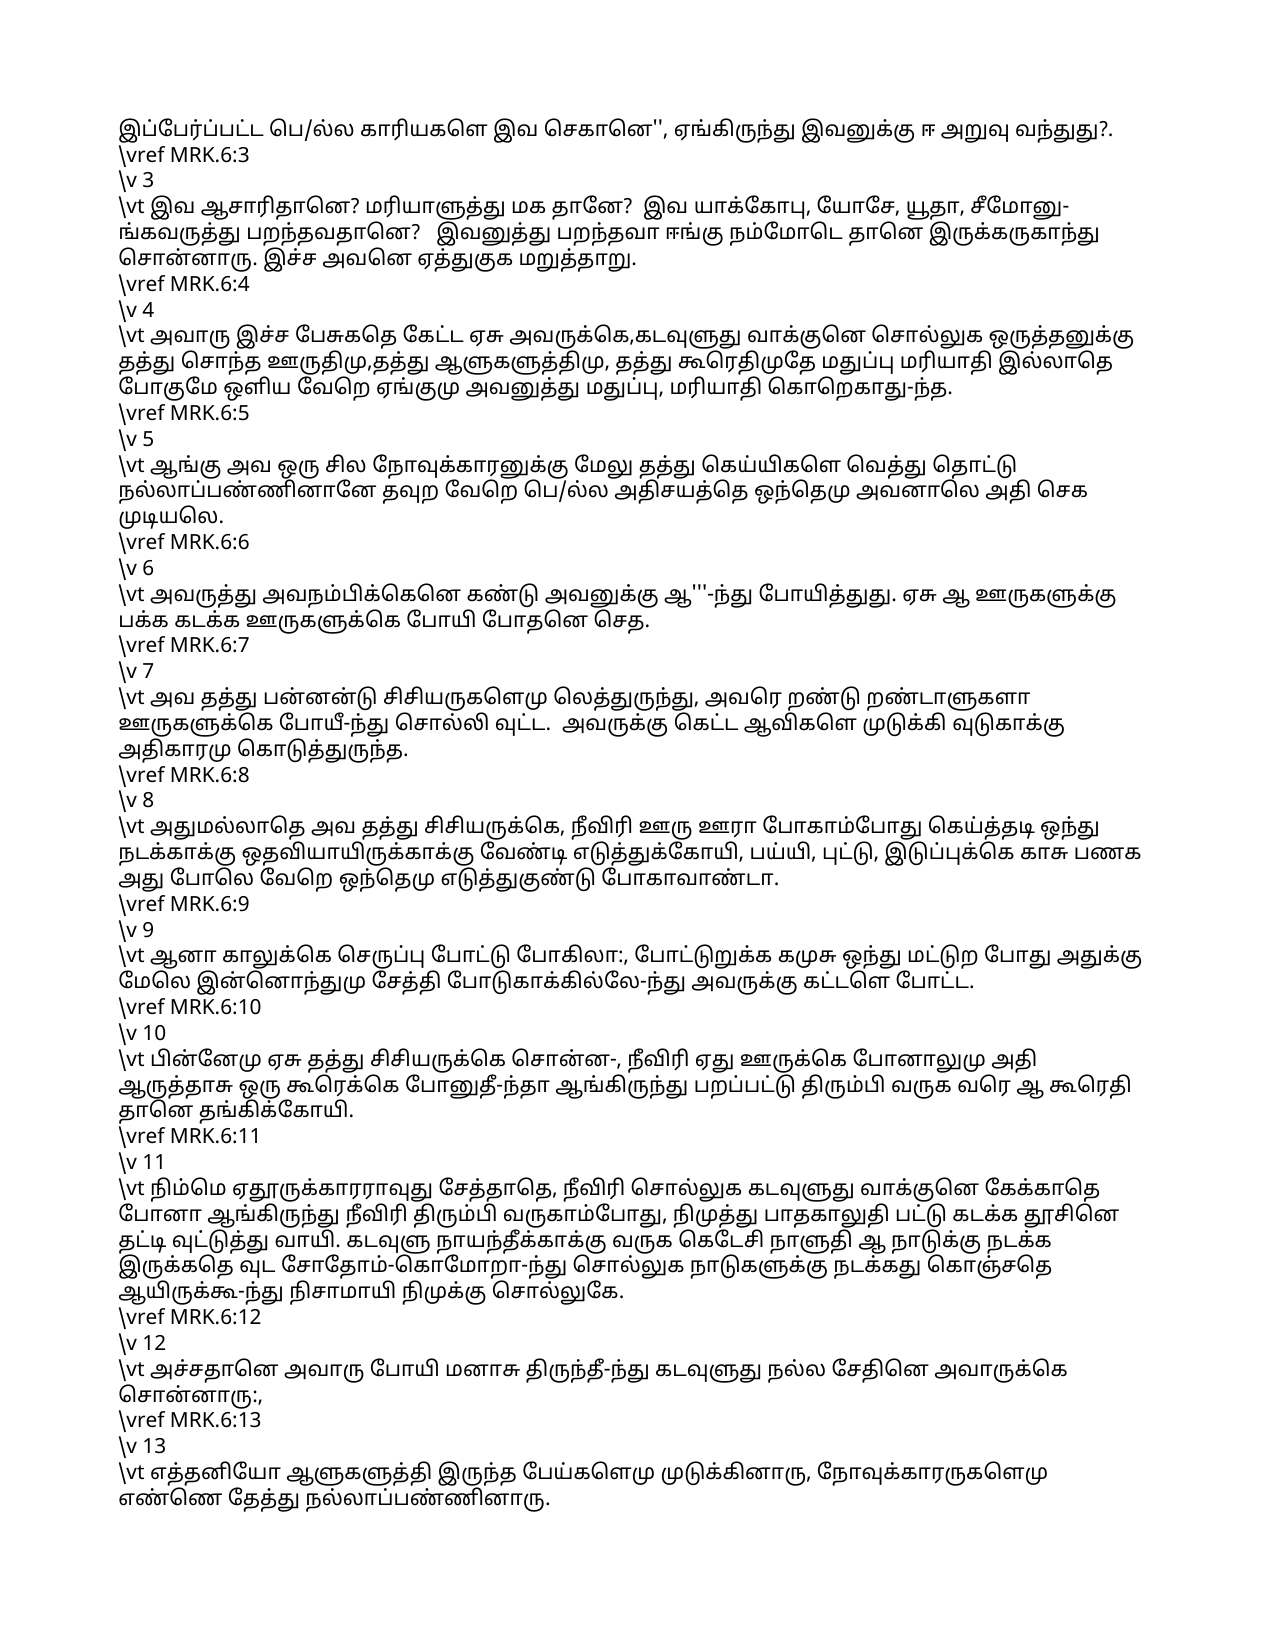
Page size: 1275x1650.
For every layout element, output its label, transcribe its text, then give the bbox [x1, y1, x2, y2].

text \vt இவ ஆசாரிதானெ? மரியாளுத்து மக தானே? இவ யாக்கோபு, யோசே, யூதா, சீமோனு-ங்கவருத்து பறந்தவதானெ? இவனுத்து பறந்தவா ஈங்கு நம்மோடெ தானெ இருக்கருகாந்து சொன்னாரு. இச்ச அவனெ ஏத்துகுக மறுத்தாறு. [118, 196, 1157, 273]
text \vref MRK.6:10 [118, 996, 1157, 1022]
text \v 7 [118, 661, 1157, 686]
text \vref MRK.6:7 [118, 635, 1157, 661]
text \v 9 [118, 919, 1157, 945]
text \v 8 [118, 790, 1157, 816]
text \v 11 [118, 1151, 1157, 1177]
text \vref MRK.6:8 [118, 764, 1157, 790]
text \vref MRK.6:4 [118, 273, 1157, 299]
text \vref MRK.6:6 [118, 531, 1157, 557]
text \vt பின்னேமு ஏசு தத்து சிசியருக்கெ சொன்ன-, நீவிரி ஏது ஊருக்கெ போனாலுமு அதி ஆருத்தாசு ஒரு கூரெக்கெ போனுதீ-ந்தா ஆங்கிருந்து பறப்பட்டு திரும்பி வருக வரெ ஆ கூரெதி தானெ தங்கிக்கோயி. [118, 1048, 1157, 1126]
text \vt நிம்மெ ஏதூருக்காரராவுது சேத்தாதெ, நீவிரி சொல்லுக கடவுளுது வாக்குனெ கேக்காதெ போனா ஆங்கிருந்து நீவிரி திரும்பி வருகாம்போது, நிமுத்து பாதகாலுதி பட்டு கடக்க தூசினெ தட்டி வுட்டுத்து வாயி. கடவுளு நாயந்தீக்காக்கு வருக கெடேசி நாளுதி ஆ நாடுக்கு நடக்க இருக்கதெ வுட சோதோம்-கொமோறா-ந்து சொல்லுக நாடுகளுக்கு நடக்கது கொஞ்சதெ ஆயிருக்கூ-ந்து நிசாமாயி நிமுக்கு சொல்லுகே. [118, 1177, 1157, 1306]
text \vt ஆனா காலுக்கெ செருப்பு போட்டு போகிலா:, போட்டுறுக்க கமுசு ஒந்து மட்டுற போது அதுக்கு மேலெ இன்னொந்துமு சேத்தி போடுகாக்கில்லே-ந்து அவருக்கு கட்டளெ போட்ட. [118, 945, 1157, 996]
text \v 10 [118, 1022, 1157, 1048]
text \vt ஆங்கு அவ ஒரு சில நோவுக்காரனுக்கு மேலு தத்து கெய்யிகளெ வெத்து தொட்டு நல்லாப்பண்ணினானே தவுற வேறெ பெ/ல்ல அதிசயத்தெ ஒந்தெமு அவனாலெ அதி செக முடியலெ. [118, 454, 1157, 531]
text \vt அவாரு இச்ச பேசுகதெ கேட்ட ஏசு அவருக்கெ,கடவுளுது வாக்குனெ சொல்லுக ஒருத்தனுக்கு தத்து சொந்த ஊருதிமு,தத்து ஆளுகளுத்திமு, தத்து கூரெதிமுதே மதுப்பு மரியாதி இல்லாதெ போகுமே ஒளிய வேறெ ஏங்குமு அவனுத்து மதுப்பு, மரியாதி கொறெகாது-ந்த. [118, 325, 1157, 402]
text \vref MRK.6:5 [118, 402, 1157, 428]
text \vt அச்சதானெ அவாரு போயி மனாசு திருந்தீ-ந்து கடவுளுது நல்ல சேதினெ அவாருக்கெ சொன்னாரு:, [118, 1358, 1157, 1410]
text இப்பேர்ப்பட்ட பெ/ல்ல காரியகளெ இவ செகானெ'', ஏங்கிருந்து இவனுக்கு ஈ அறுவு வந்துது?. [118, 118, 1157, 144]
text \vref MRK.6:13 [118, 1410, 1157, 1436]
text \vref MRK.6:11 [118, 1126, 1157, 1151]
text \vt எத்தனியோ ஆளுகளுத்தி இருந்த பேய்களெமு முடுக்கினாரு, நோவுக்காரருகளெமு எண்ணெ தேத்து நல்லாப்பண்ணினாரு. [118, 1461, 1157, 1513]
text \v 6 [118, 557, 1157, 583]
text \vt அவ தத்து பன்னன்டு சிசியருகளெமு லெத்துருந்து, அவரெ றண்டு றண்டாளுகளா ஊருகளுக்கெ போயீ-ந்து சொல்லி வுட்ட. அவருக்கு கெட்ட ஆவிகளெ முடுக்கி வுடுகாக்கு அதிகாரமு கொடுத்துருந்த. [118, 686, 1157, 764]
text \vref MRK.6:3 [118, 144, 1157, 170]
text \v 12 [118, 1332, 1157, 1358]
text \vref MRK.6:9 [118, 893, 1157, 919]
text \vt அவருத்து அவநம்பிக்கெனெ கண்டு அவனுக்கு ஆ'''-ந்து போயித்துது. ஏசு ஆ ஊருகளுக்கு பக்க கடக்க ஊருகளுக்கெ போயி போதனெ செத. [118, 583, 1157, 635]
text \v 13 [118, 1436, 1157, 1461]
text \vref MRK.6:12 [118, 1306, 1157, 1332]
text \v 4 [118, 299, 1157, 325]
text \vt அதுமல்லாதெ அவ தத்து சிசியருக்கெ, நீவிரி ஊரு ஊரா போகாம்போது கெய்த்தடி ஒந்து நடக்காக்கு ஒதவியாயிருக்காக்கு வேண்டி எடுத்துக்கோயி, பய்யி, புட்டு, இடுப்புக்கெ காசு பணக அது போலெ வேறெ ஒந்தெமு எடுத்துகுண்டு போகாவாண்டா. [118, 816, 1157, 893]
text \v 5 [118, 428, 1157, 454]
text \v 3 [118, 170, 1157, 196]
